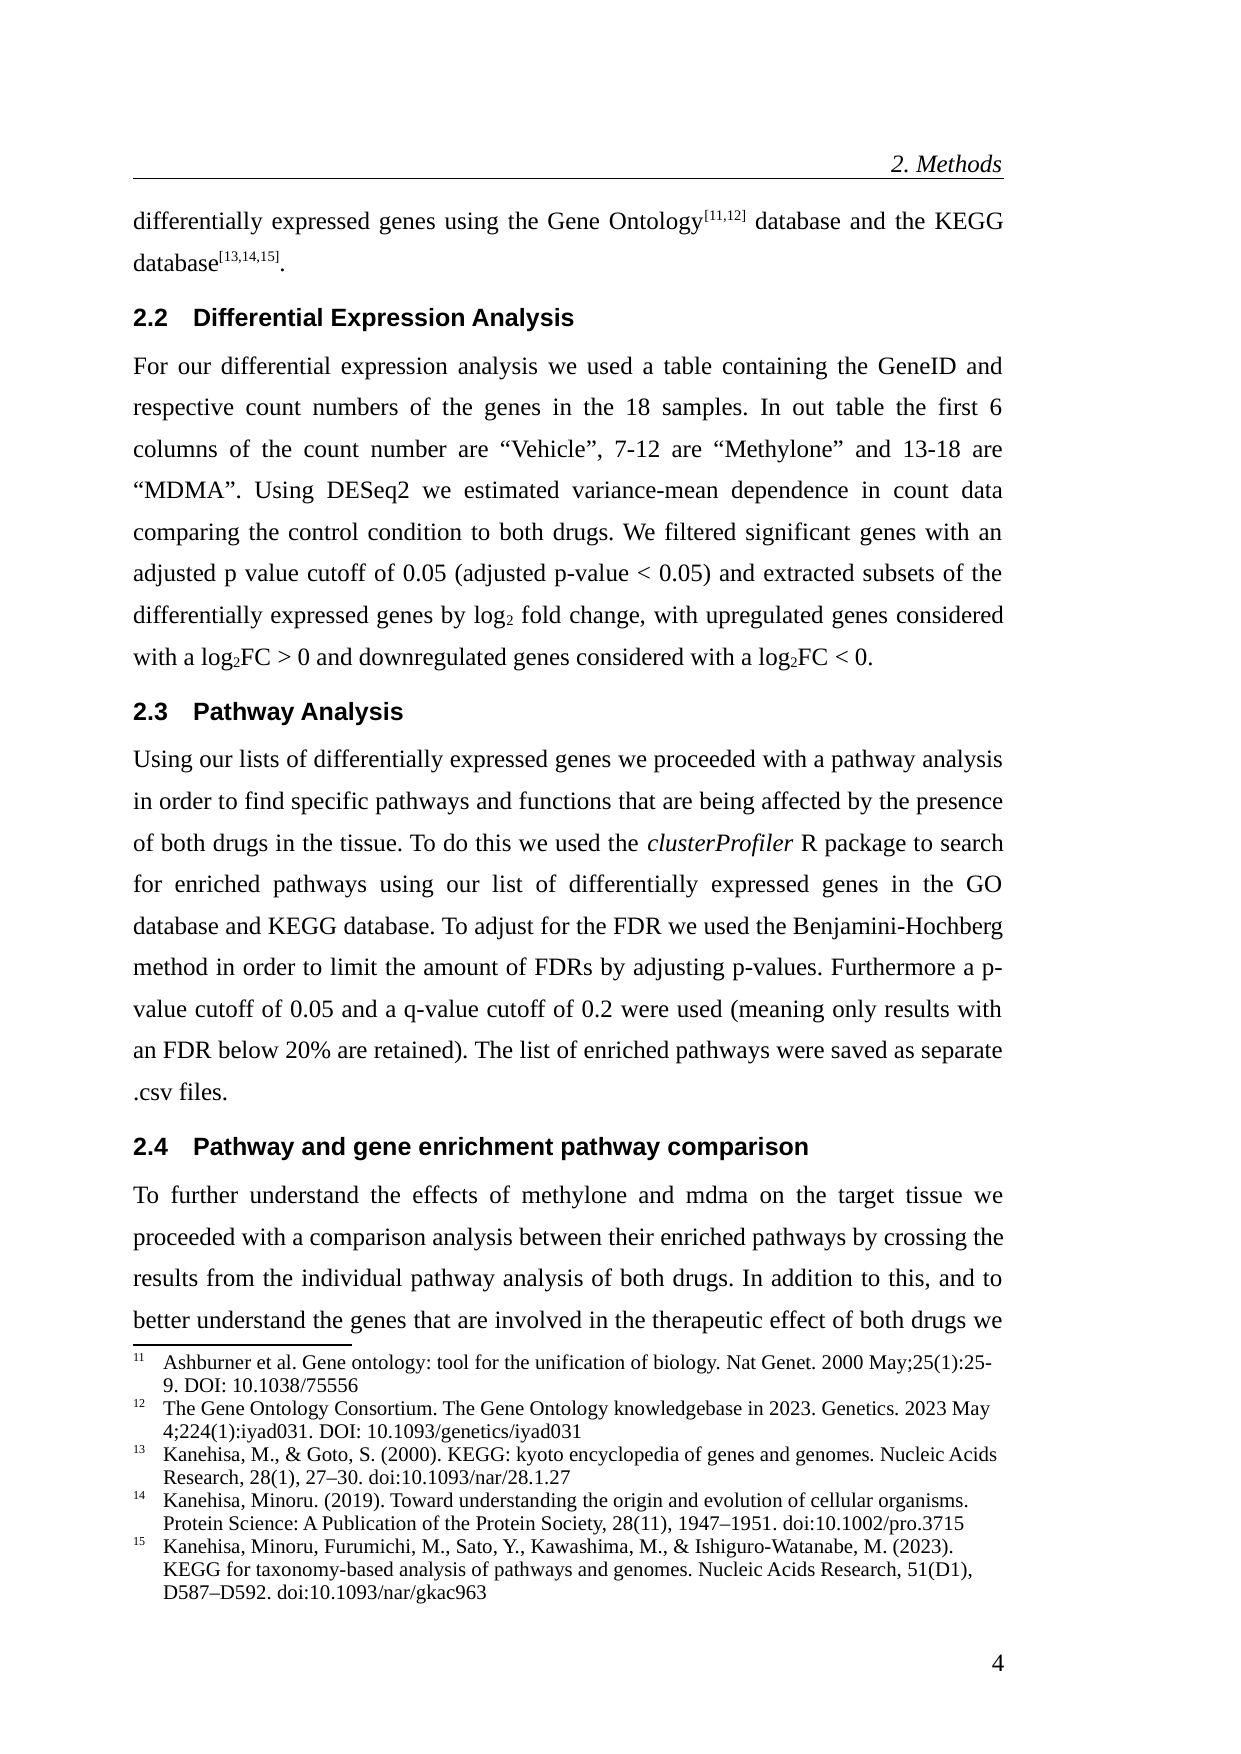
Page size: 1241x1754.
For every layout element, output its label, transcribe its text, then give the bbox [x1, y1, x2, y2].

text Using our lists of differentially expressed genes we proceeded with a pathway analysis in order to find specific pathways and functions that are being affected by the presence of both drugs in the tissue. To do this we used the clusterProfiler R package to search for enriched pathways using our list of differentially expressed genes in the GO database and KEGG database. To adjust for the FDR we used the Benjamini-Hochberg method in order to limit the amount of FDRs by adjusting p-values. Furthermore a p-value cutoff of 0.05 and a q-value cutoff of 0.2 were used (meaning only results with an FDR below 20% are retained). The list of enriched pathways were saved as separate .csv files. [133, 746, 1004, 1106]
text For our analysis we used the R-Studio to treat and analyze the data. The first part of the analysis consisted on the merging of all the data from the individual .txt files into one table with the following columns: Common Name (gene); condition (x16); GeneID. After having our data correctly assembled we proceeded to do a differential expression analysis, using the DESeq2[] R package followed by Gene Set Enrichment Analysis (GSEA). Then with the clusterProfiler[] R package and the org.Rn.eg.db[] library from Bioconductor we proceeded with pathway analysis of the differentially expressed genes using the Gene Ontology[,] database and the KEGG database[,,]. [133, 207, 1004, 277]
text Ashburner et al. Gene ontology: tool for the unification of biology. Nat Genet. 2000 May;25(1):25-9. DOI: 10.1038/75556 [133, 1351, 1004, 1397]
subtitle Differential Expression Analysis [133, 303, 1004, 331]
text For our differential expression analysis we used a table containing the GeneID and respective count numbers of the genes in the 18 samples. In out table the first 6 columns of the count number are “Vehicle”, 7-12 are “Methylone” and 13-18 are “MDMA”. Using DESeq2 we estimated variance-mean dependence in count data comparing the control condition to both drugs. We filtered significant genes with an adjusted p value cutoff of 0.05 (adjusted p-value < 0.05) and extracted subsets of the differentially expressed genes by log2 fold change, with upregulated genes considered with a log2FC > 0 and downregulated genes considered with a log2FC < 0. [133, 352, 1004, 670]
text To further understand the effects of methylone and mdma on the target tissue we proceeded with a comparison analysis between their enriched pathways by crossing the results from the individual pathway analysis of both drugs. In addition to this, and to better understand the genes that are involved in the therapeutic effect of both drugs we [133, 1181, 1004, 1333]
text Kanehisa, Minoru. (2019). Toward understanding the origin and evolution of cellular organisms. Protein Science: A Publication of the Protein Society, 28(11), 1947–1951. doi:10.1002/pro.3715 [133, 1489, 1004, 1535]
subtitle Pathway Analysis [133, 697, 1004, 725]
subtitle Pathway and gene enrichment pathway comparison [133, 1133, 1004, 1161]
text The Gene Ontology Consortium. The Gene Ontology knowledgebase in 2023. Genetics. 2023 May 4;224(1):iyad031. DOI: 10.1093/genetics/iyad031 [133, 1397, 1004, 1443]
text Kanehisa, Minoru, Furumichi, M., Sato, Y., Kawashima, M., & Ishiguro-Watanabe, M. (2023). KEGG for taxonomy-based analysis of pathways and genomes. Nucleic Acids Research, 51(D1), D587–D592. doi:10.1093/nar/gkac963 [133, 1535, 1004, 1604]
text Kanehisa, M., & Goto, S. (2000). KEGG: kyoto encyclopedia of genes and genomes. Nucleic Acids Research, 28(1), 27–30. doi:10.1093/nar/28.1.27 [133, 1443, 1004, 1489]
